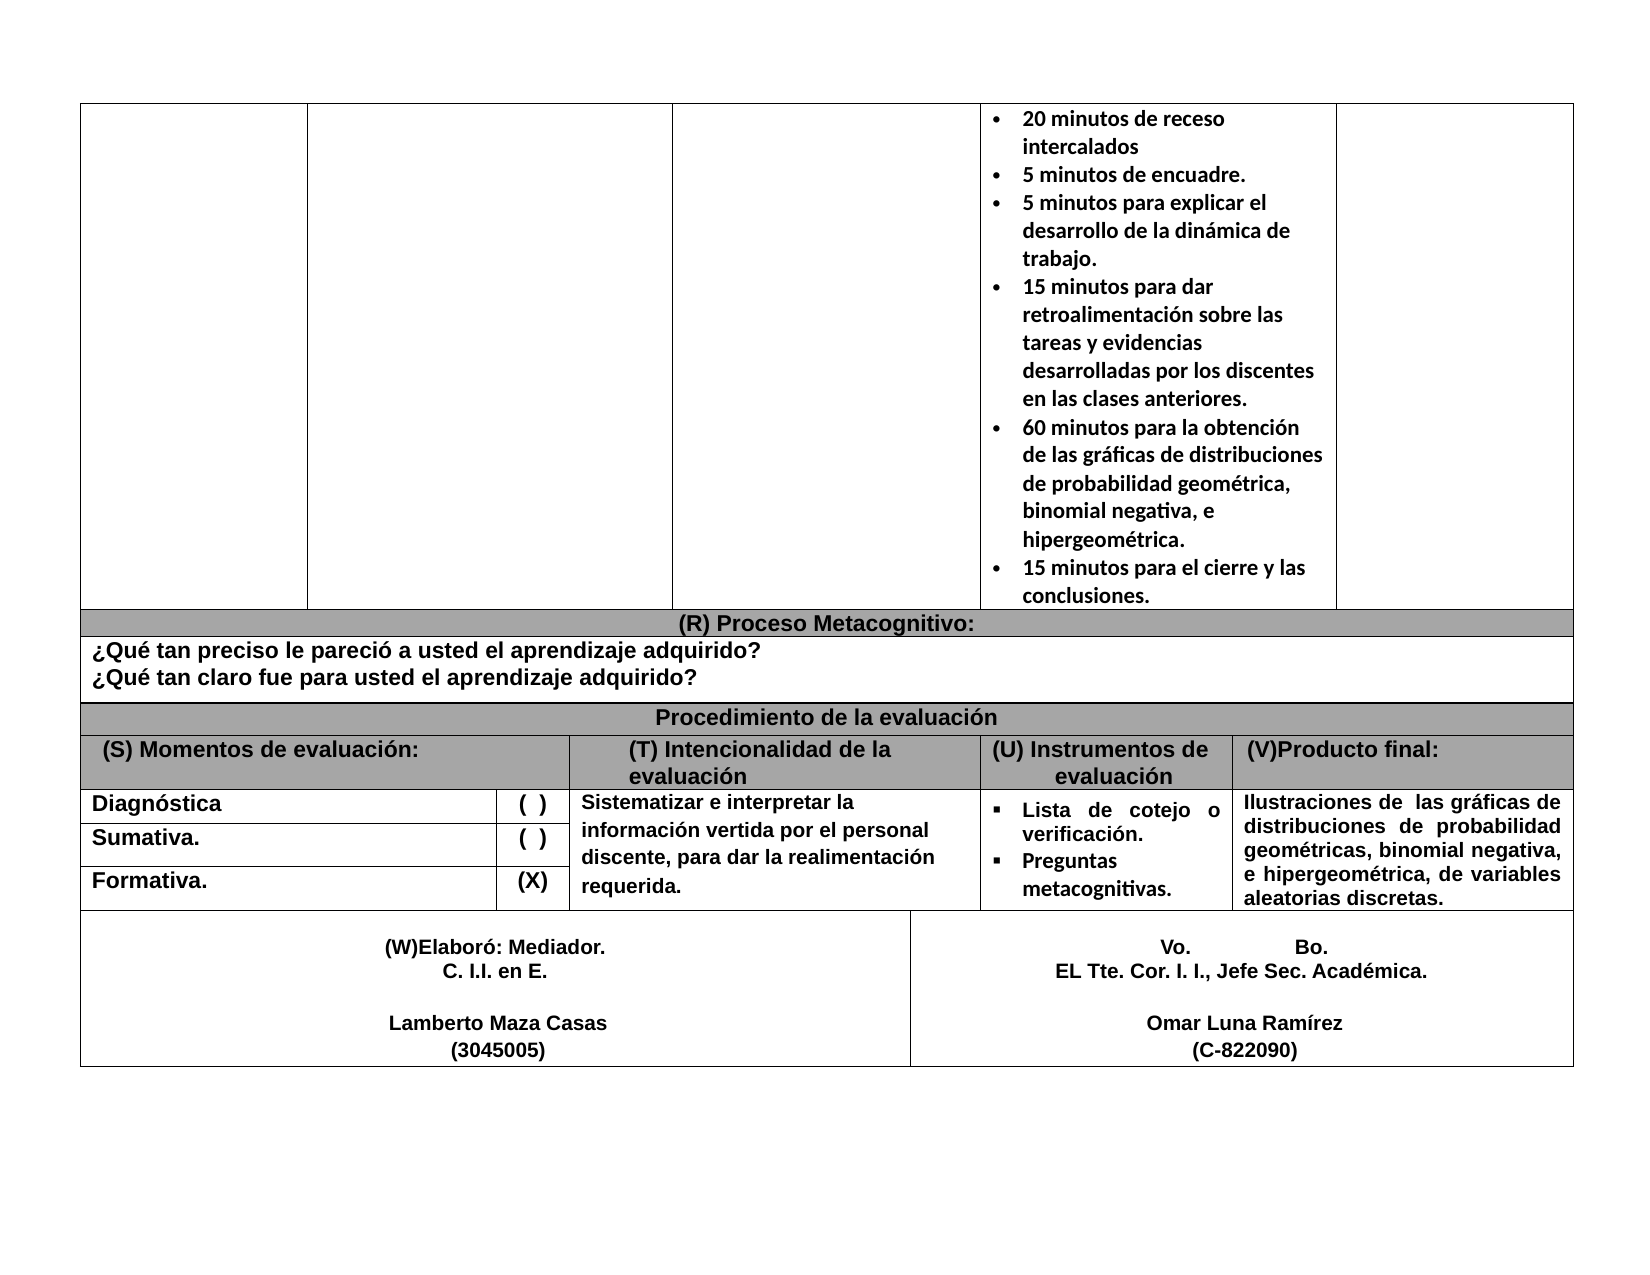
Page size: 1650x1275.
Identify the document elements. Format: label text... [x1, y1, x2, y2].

table_cell [673, 104, 980, 609]
table_cell [81, 104, 307, 609]
table_cell (T) Intencionalidad de la evaluación [570, 736, 980, 789]
table_cell Diagnóstica [81, 790, 496, 823]
table_cell Ilustraciones de las gráficas de distribuciones de probabilidad geométricas, binomial negativa, e hipergeométrica, de variables aleatorias discretas. [1233, 790, 1573, 910]
table_cell ¿Qué tan preciso le pareció a usted el aprendizaje adquirido? ¿Qué tan claro fue para usted el aprendizaje adquirido? [81, 637, 1573, 702]
table_cell ( ) [497, 824, 569, 866]
table_cell (W)Elaboró: Mediador. C. I.I. en E. Lamberto Maza Casas (3045005) [81, 911, 910, 1066]
table_cell Procedimiento de la evaluación [81, 704, 1573, 735]
table_cell (U) Instrumentos de evaluación [981, 736, 1232, 789]
table_cell (S) Momentos de evaluación: [81, 736, 569, 789]
table_cell Vo. Bo. EL Tte. Cor. I. I., Jefe Sec. Académica. Omar Luna Ramírez (C-822090) [911, 911, 1573, 1066]
table_cell [1337, 104, 1573, 609]
table_cell 120 minutos en total. 20 minutos de receso intercalados 5 minutos de encuadre. 5 minutos para explicar el desarrollo de la dinámica de trabajo. 15 minutos para dar retroalimentación sobre las tareas y evidencias desarrolladas por los discentes en las clases anteriores. 60 minutos para la obtención de las gráficas de distribuciones de probabilidad geométrica, binomial negativa, e hipergeométrica. 15 minutos para el cierre y las conclusiones. [981, 104, 1336, 609]
table_cell (R) Proceso Metacognitivo: [81, 610, 1573, 636]
table_cell (X) [497, 867, 569, 910]
table_cell Lista de cotejo o verificación. Preguntas metacognitivas. [981, 790, 1232, 910]
table_cell [308, 104, 672, 609]
table_cell Sistematizar e interpretar la información vertida por el personal discente, para dar la realimentación requerida. [570, 790, 980, 910]
table_cell Formativa. [81, 867, 496, 910]
table_cell ( ) [497, 790, 569, 823]
table_cell Sumativa. [81, 824, 496, 866]
table_cell (V)Producto final: [1233, 736, 1573, 789]
